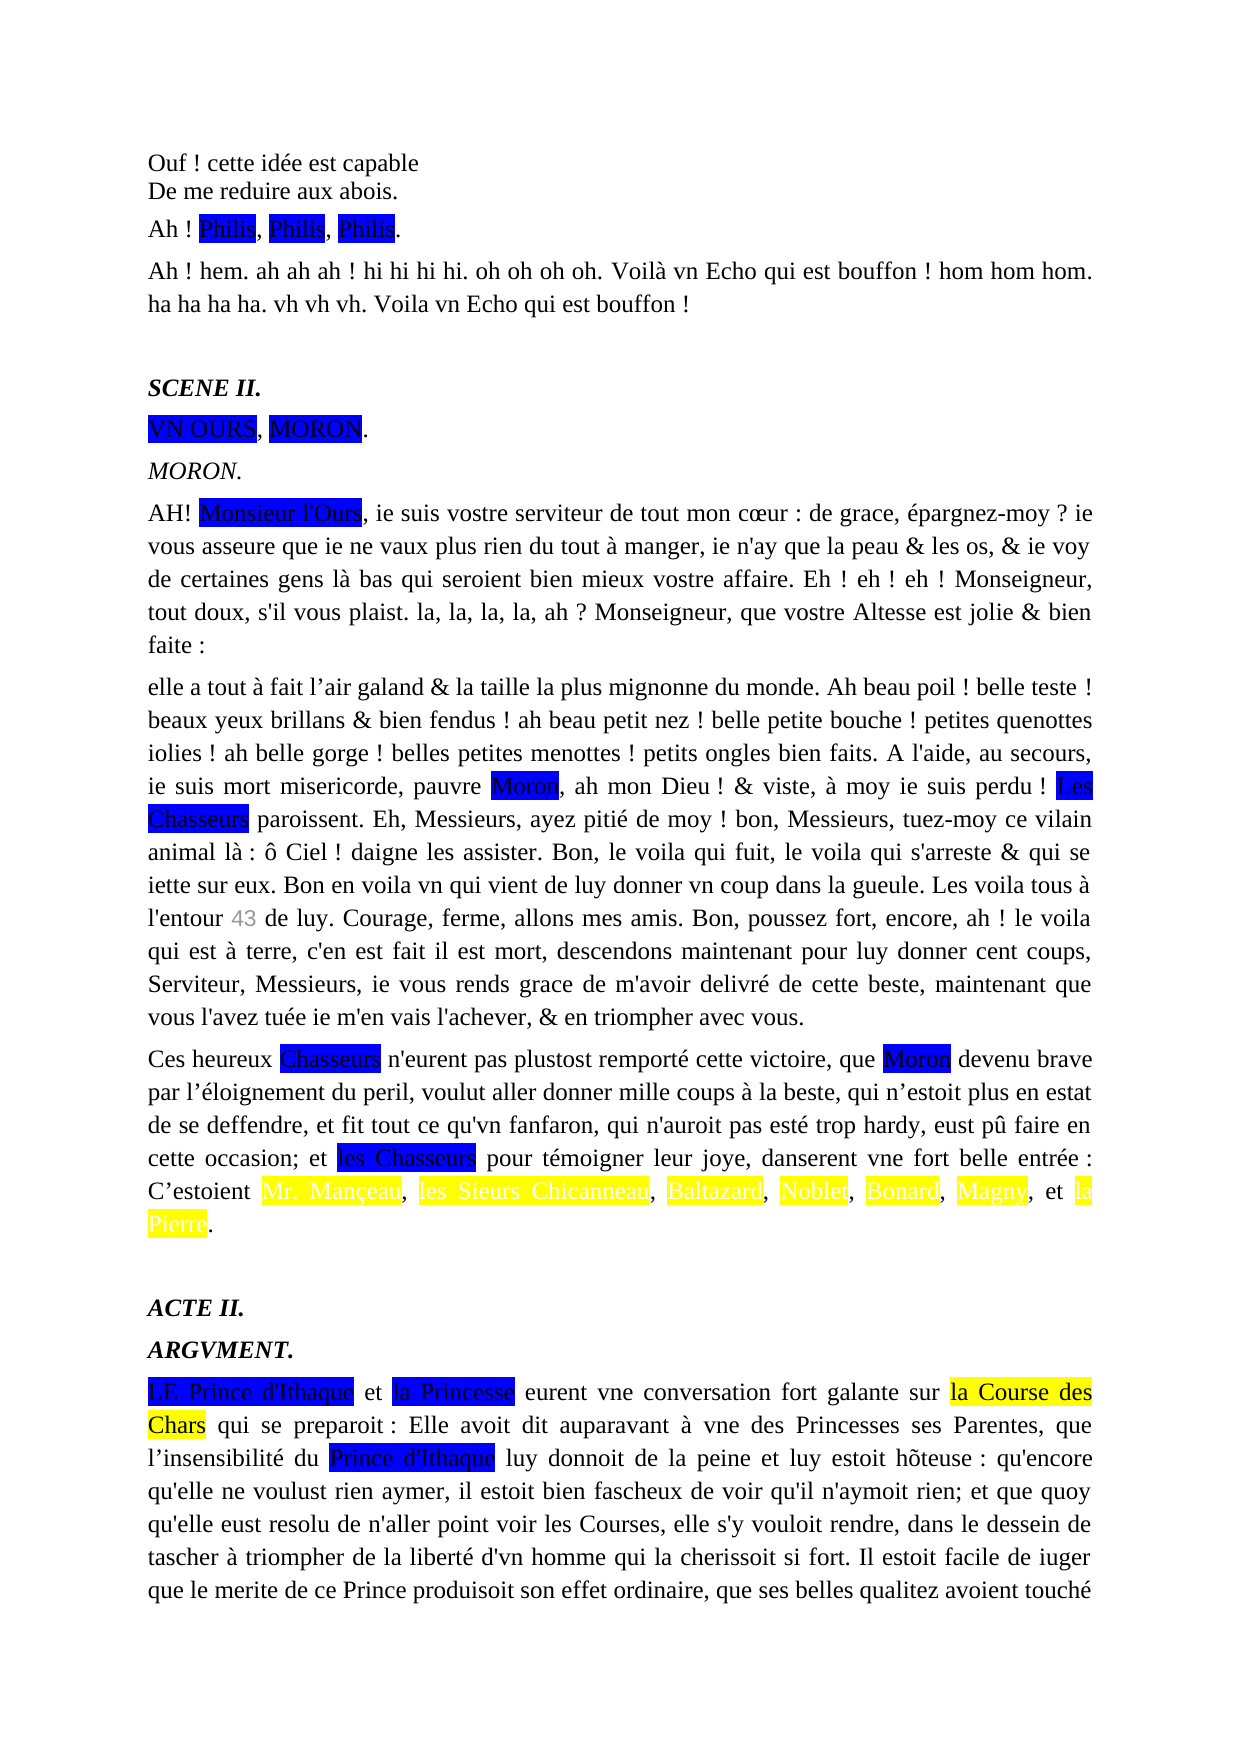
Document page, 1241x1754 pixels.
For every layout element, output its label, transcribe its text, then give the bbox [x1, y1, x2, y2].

text Ah ! Philis, Philis, Philis. [148, 214, 199, 243]
text MORON. [148, 456, 1093, 485]
text ACTE II. [148, 1293, 1093, 1322]
text Ah ! Philis, Philis, Philis. [395, 214, 1093, 243]
text SCENE II. [148, 373, 1093, 401]
text LE Prince d'Ithaque et la Princesse eurent vne conversation fort galante sur la Course des Chars qui se preparoit : Elle avoit dit auparavant à vne des Princesses ses Parentes, que l’insensibilité du Prince d'Ithaque luy donnoit de la peine et luy estoit hõteuse : qu'encore qu'elle ne voulust rien aymer, il estoit bien fascheux de voir qu'il n'aymoit rien; et que quoy qu'elle eust resolu de n'aller point voir les Courses, elle s'y vouloit rendre, dans le dessein de tascher à triompher de la liberté d'vn homme qui la cherissoit si fort. Il estoit facile de iuger que le merite de ce Prince produisoit son effet ordinaire, que ses belles qualitez avoient touché [148, 1377, 1093, 1604]
text Ah ! hem. ah ah ah ! hi hi hi hi. oh oh oh oh. Voilà vn Echo qui est bouffon ! hom hom hom. ha ha ha ha. vh vh vh. Voila vn Echo qui est bouffon ! [148, 256, 1093, 318]
text Ces heureux Chasseurs n'eurent pas plustost remporté cette victoire, que Moron devenu brave par l’éloignement du peril, voulut aller donner mille coups à la beste, qui n’estoit plus en estat de se deffendre, et fit tout ce qu'vn fanfaron, qui n'auroit pas esté trop hardy, eust pû faire en cette occasion; et les Chasseurs pour témoigner leur joye, danserent vne fort belle entrée : C’estoient Mr. Mançeau, les Sieurs Chicanneau, Baltazard, Noblet, Bonard, Magny, et la Pierre. [148, 1044, 1093, 1238]
text AH! Monsieur l'Ours, ie suis vostre serviteur de tout mon cœur : de grace, épargnez-moy ? ie vous asseure que ie ne vaux plus rien du tout à manger, ie n'ay que la peau & les os, & ie voy de certaines gens là bas qui seroient bien mieux vostre affaire. Eh ! eh ! eh ! Monseigneur, tout doux, s'il vous plaist. la, la, la, la, ah ? Monseigneur, que vostre Altesse est jolie & bien faite : [148, 498, 1093, 659]
text ARGVMENT. [148, 1335, 1093, 1364]
text VN OURS, MORON. [148, 414, 1093, 443]
text Ouf ! cette idée est capable De me reduire aux abois. [148, 148, 1093, 205]
text elle a tout à fait l’air galand & la taille la plus mignonne du monde. Ah beau poil ! belle teste ! beaux yeux brillans & bien fendus ! ah beau petit nez ! belle petite bouche ! petites quenottes iolies ! ah belle gorge ! belles petites menottes ! petits ongles bien faits. A l'aide, au secours, ie suis mort misericorde, pauvre Moron, ah mon Dieu ! & viste, à moy ie suis perdu ! Les Chasseurs paroissent. Eh, Messieurs, ayez pitié de moy ! bon, Messieurs, tuez-moy ce vilain animal là : ô Ciel ! daigne les assister. Bon, le voila qui fuit, le voila qui s'arreste & qui se iette sur eux. Bon en voila vn qui vient de luy donner vn coup dans la gueule. Les voila tous à l'entour 43 de luy. Courage, ferme, allons mes amis. Bon, poussez fort, encore, ah ! le voila qui est à terre, c'en est fait il est mort, descendons maintenant pour luy donner cent coups, Serviteur, Messieurs, ie vous rends grace de m'avoir delivré de cette beste, maintenant que vous l'avez tuée ie m'en vais l'achever, & en triompher avec vous. [148, 672, 1093, 1031]
